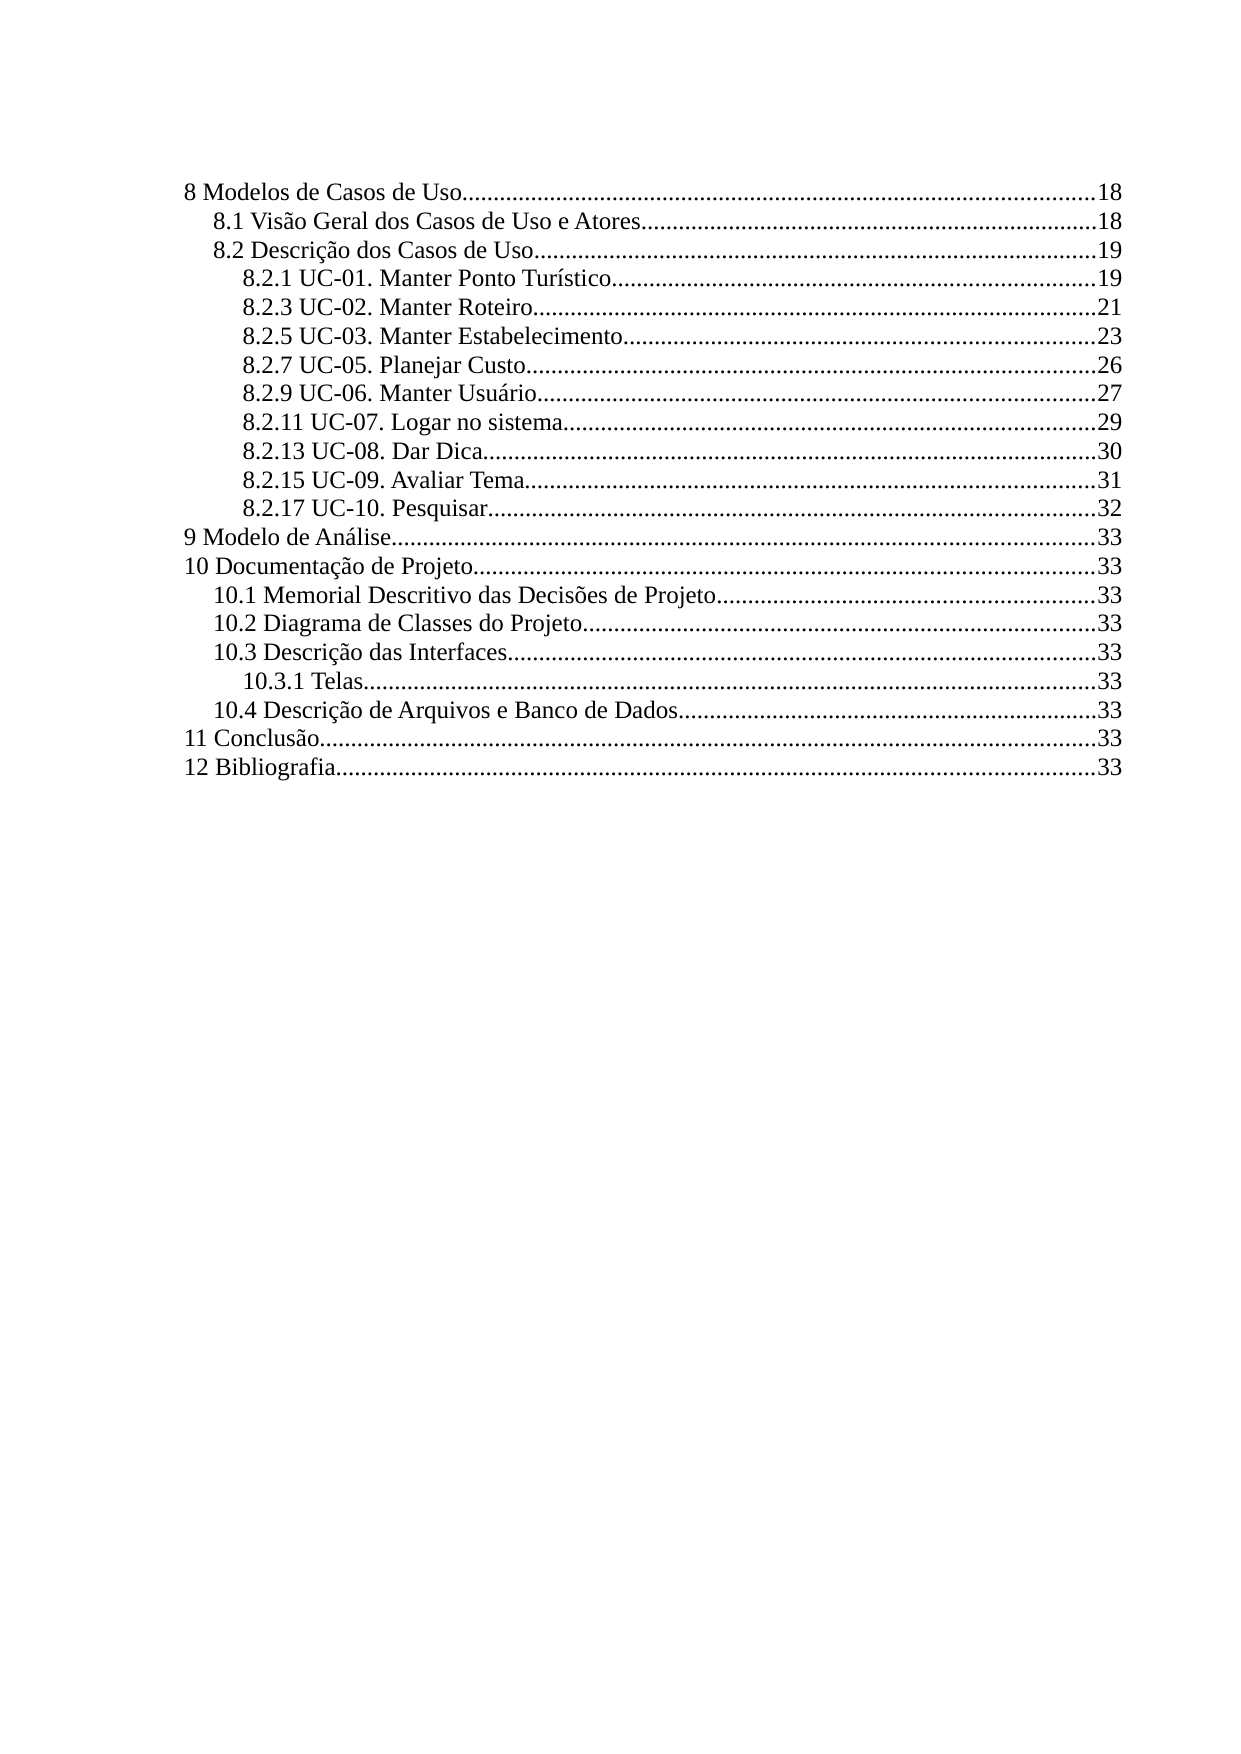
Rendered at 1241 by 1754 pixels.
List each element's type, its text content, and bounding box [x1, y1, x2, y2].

text 8.2.5 UC-03. Manter Estabelecimento 23 [236, 321, 1122, 350]
text 8.2.1 UC-01. Manter Ponto Turístico 19 [236, 263, 1122, 292]
text 8.2.15 UC-09. Avaliar Tema 31 [236, 465, 1122, 493]
text 8 Modelos de Casos de Uso 18 [177, 177, 1122, 206]
text 9 Modelo de Análise 33 [177, 522, 1122, 551]
text 12 Bibliografia 33 [177, 752, 1122, 781]
text 10.3.1 Telas 33 [236, 666, 1122, 695]
text 10.4 Descrição de Arquivos e Banco de Dados 33 [207, 695, 1122, 723]
text 10.2 Diagrama de Classes do Projeto 33 [207, 608, 1122, 637]
text 8.2 Descrição dos Casos de Uso 19 [207, 235, 1122, 263]
text 10 Documentação de Projeto 33 [177, 551, 1122, 580]
text 8.2.13 UC-08. Dar Dica 30 [236, 436, 1122, 465]
text 8.2.3 UC-02. Manter Roteiro 21 [236, 292, 1122, 321]
text 10.1 Memorial Descritivo das Decisões de Projeto 33 [207, 580, 1122, 608]
text 8.2.9 UC-06. Manter Usuário 27 [236, 378, 1122, 407]
text 8.2.11 UC-07. Logar no sistema 29 [236, 407, 1122, 436]
text 8.2.7 UC-05. Planejar Custo 26 [236, 350, 1122, 378]
text 11 Conclusão 33 [177, 723, 1122, 752]
text 10.3 Descrição das Interfaces 33 [207, 637, 1122, 666]
text 8.1 Visão Geral dos Casos de Uso e Atores 18 [207, 206, 1122, 235]
text 8.2.17 UC-10. Pesquisar 32 [236, 493, 1122, 522]
